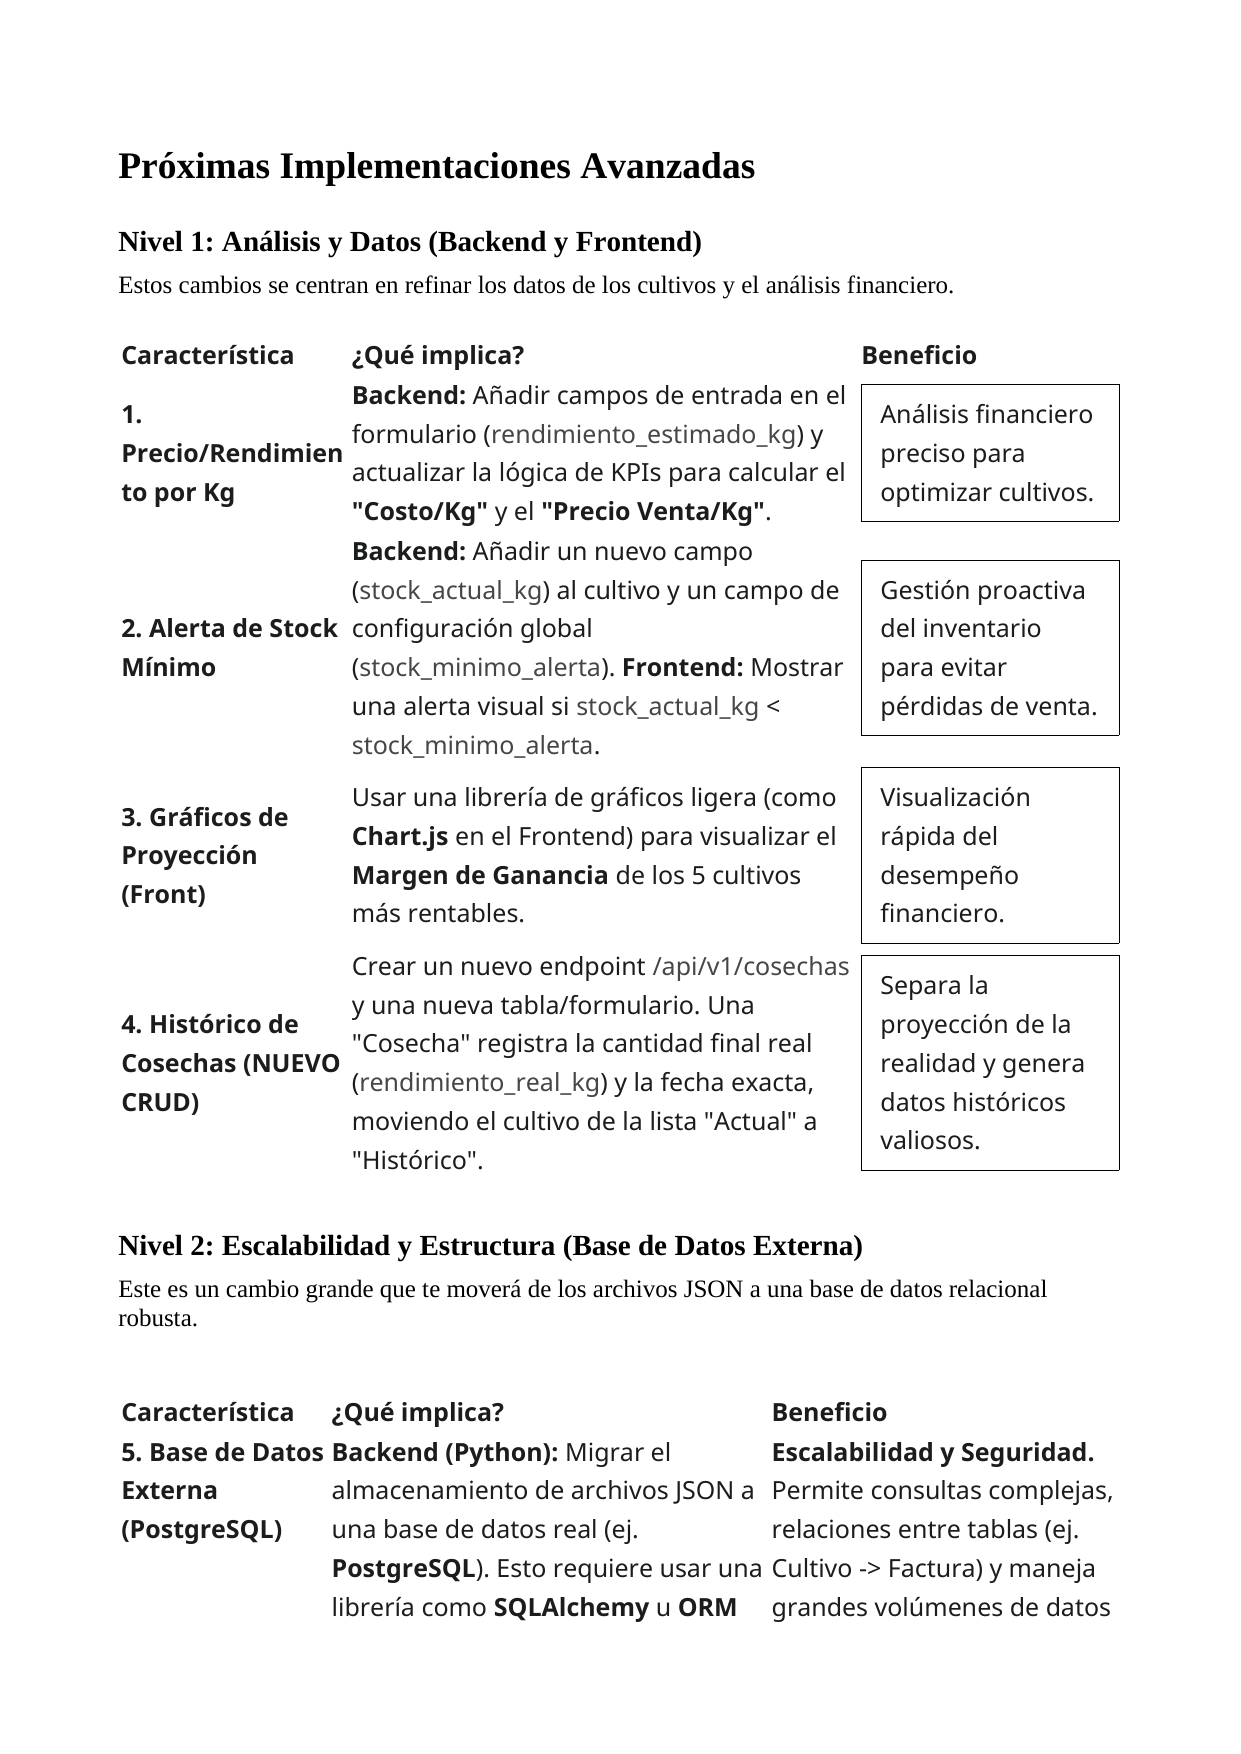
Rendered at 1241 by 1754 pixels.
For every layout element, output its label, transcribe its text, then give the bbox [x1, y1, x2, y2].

table_header Beneficio [769, 1391, 1122, 1431]
table_cell Crear un nuevo endpoint /api/v1/cosechas y una nueva tabla/formulario. Una "Cosecha" registra la cantidad final real (rendimiento_real_kg) y la fecha exacta, moviendo el cultivo de la lista "Actual" a "Histórico". [349, 946, 858, 1179]
table_cell Backend (Python): Migrar el almacenamiento de archivos JSON a una base de datos real (ej. PostgreSQL). Esto requiere usar una librería como SQLAlchemy u ORM [329, 1431, 768, 1626]
table_cell Separa la proyección de la realidad y genera datos históricos valiosos. [858, 946, 1122, 1179]
table_cell Visualización rápida del desempeño financiero. [858, 764, 1122, 946]
table_cell 5. Base de Datos Externa (PostgreSQL) [118, 1431, 328, 1626]
table_cell 4. Histórico de Cosechas (NUEVO CRUD) [118, 946, 349, 1179]
subtitle Nivel 1: Análisis y Datos (Backend y Frontend) [118, 224, 1122, 257]
table_cell Análisis financiero preciso para optimizar cultivos. [858, 375, 1122, 531]
table_cell Backend: Añadir campos de entrada en el formulario (rendimiento_estimado_kg) y actualizar la lógica de KPIs para calcular el "Costo/Kg" y el "Precio Venta/Kg". [349, 375, 858, 531]
table_header ¿Qué implica? [329, 1391, 768, 1431]
table_cell 3. Gráficos de Proyección (Front) [118, 764, 349, 946]
subtitle Nivel 2: Escalabilidad y Estructura (Base de Datos Externa) [118, 1228, 1122, 1262]
table_header Característica [118, 335, 349, 374]
text Este es un cambio grande que te moverá de los archivos JSON a una base de datos relacional robusta. [118, 1274, 1122, 1332]
table_header ¿Qué implica? [349, 335, 858, 374]
table_cell Usar una librería de gráficos ligera (como Chart.js en el Frontend) para visualizar el Margen de Ganancia de los 5 cultivos más rentables. [349, 764, 858, 946]
table_header Beneficio [858, 335, 1122, 374]
text Estos cambios se centran en refinar los datos de los cultivos y el análisis financiero. [118, 270, 1122, 298]
table_header Característica [118, 1391, 328, 1431]
table_cell 2. Alerta de Stock Mínimo [118, 531, 349, 764]
table_cell 1. Precio/Rendimiento por Kg [118, 375, 349, 531]
table_cell Gestión proactiva del inventario para evitar pérdidas de venta. [858, 531, 1122, 764]
table_cell Escalabilidad y Seguridad. Permite consultas complejas, relaciones entre tablas (ej. Cultivo -> Factura) y maneja grandes volúmenes de datos [769, 1431, 1122, 1626]
subtitle Próximas Implementaciones Avanzadas [118, 143, 1122, 186]
table_cell Backend: Añadir un nuevo campo (stock_actual_kg) al cultivo y un campo de configuración global (stock_minimo_alerta). Frontend: Mostrar una alerta visual si stock_actual_kg < stock_minimo_alerta. [349, 531, 858, 764]
